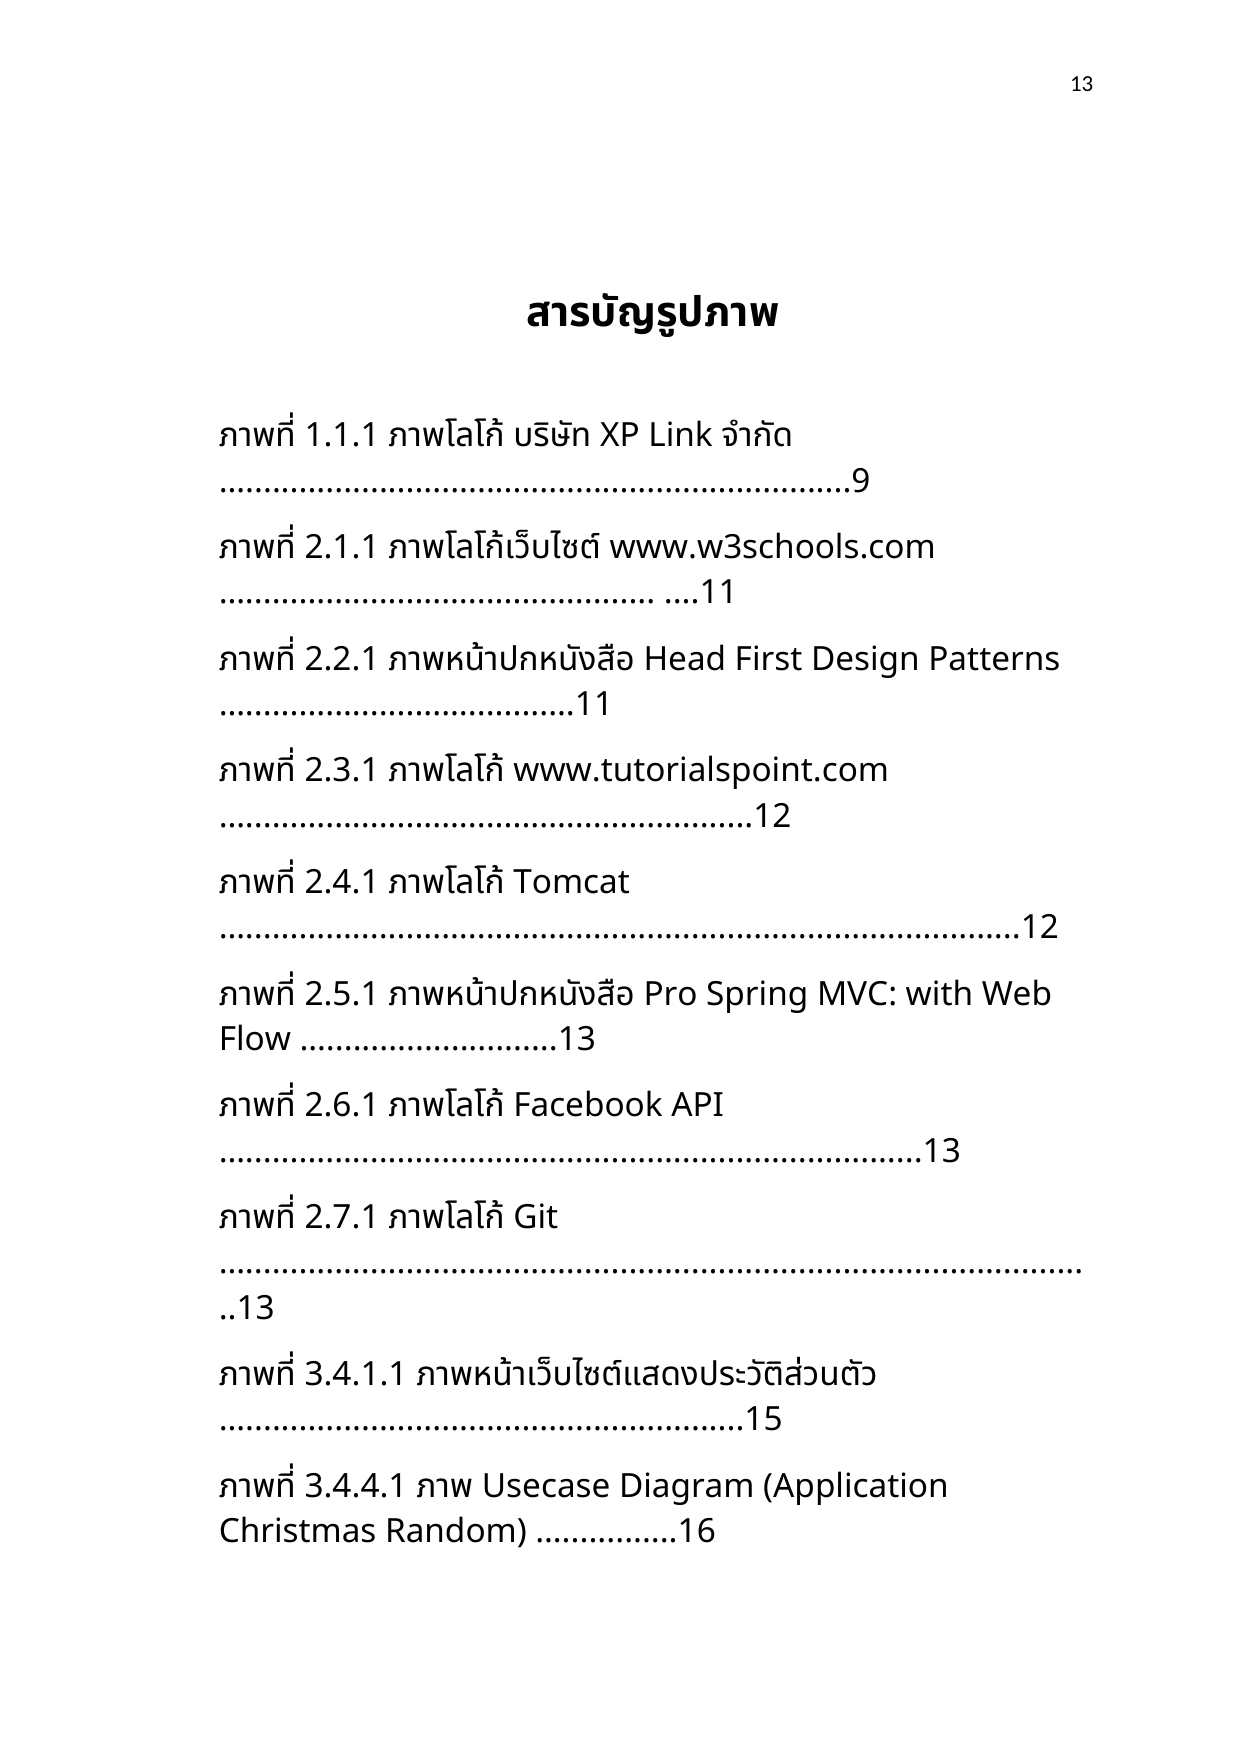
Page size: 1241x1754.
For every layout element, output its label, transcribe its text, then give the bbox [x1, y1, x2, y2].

text ภาพที่ 2.2.1 ภาพหน้าปกหนังสือ Head First Design Patterns ….....................................11 [218, 634, 1087, 725]
text ภาพที่ 2.7.1 ภาพโลโก้ Git …................................................................................................13 [218, 1193, 1087, 1329]
text สารบัญรูปภาพ [218, 281, 1087, 338]
text ภาพที่ 1.1.1 ภาพโลโก้ บริษัท XP Link จำกัด …....................................................................9 [218, 411, 1087, 502]
text ภาพที่ 2.3.1 ภาพโลโก้ www.tutorialspoint.com ….........................................................12 [218, 746, 1087, 837]
text ภาพที่ 2.1.1 ภาพโลโก้เว็บไซต์ www.w3schools.com ….............................................. ....11 [218, 523, 1087, 613]
text ภาพที่ 2.5.1 ภาพหน้าปกหนังสือ Pro Spring MVC: with Web Flow …..........................13 [218, 969, 1087, 1060]
text ภาพที่ 3.4.1.1 ภาพหน้าเว็บไซต์แสดงประวัติส่วนตัว …........................................................15 [218, 1350, 1087, 1441]
text ภาพที่ 3.4.4.1 ภาพ Usecase Diagram (Application Christmas Random) ….............16 [218, 1461, 1087, 1552]
text ภาพที่ 2.4.1 ภาพโลโก้ Tomcat ….......................................................................................12 [218, 858, 1087, 948]
text ภาพที่ 2.6.1 ภาพโลโก้ Facebook API …............................................................................13 [218, 1081, 1087, 1172]
